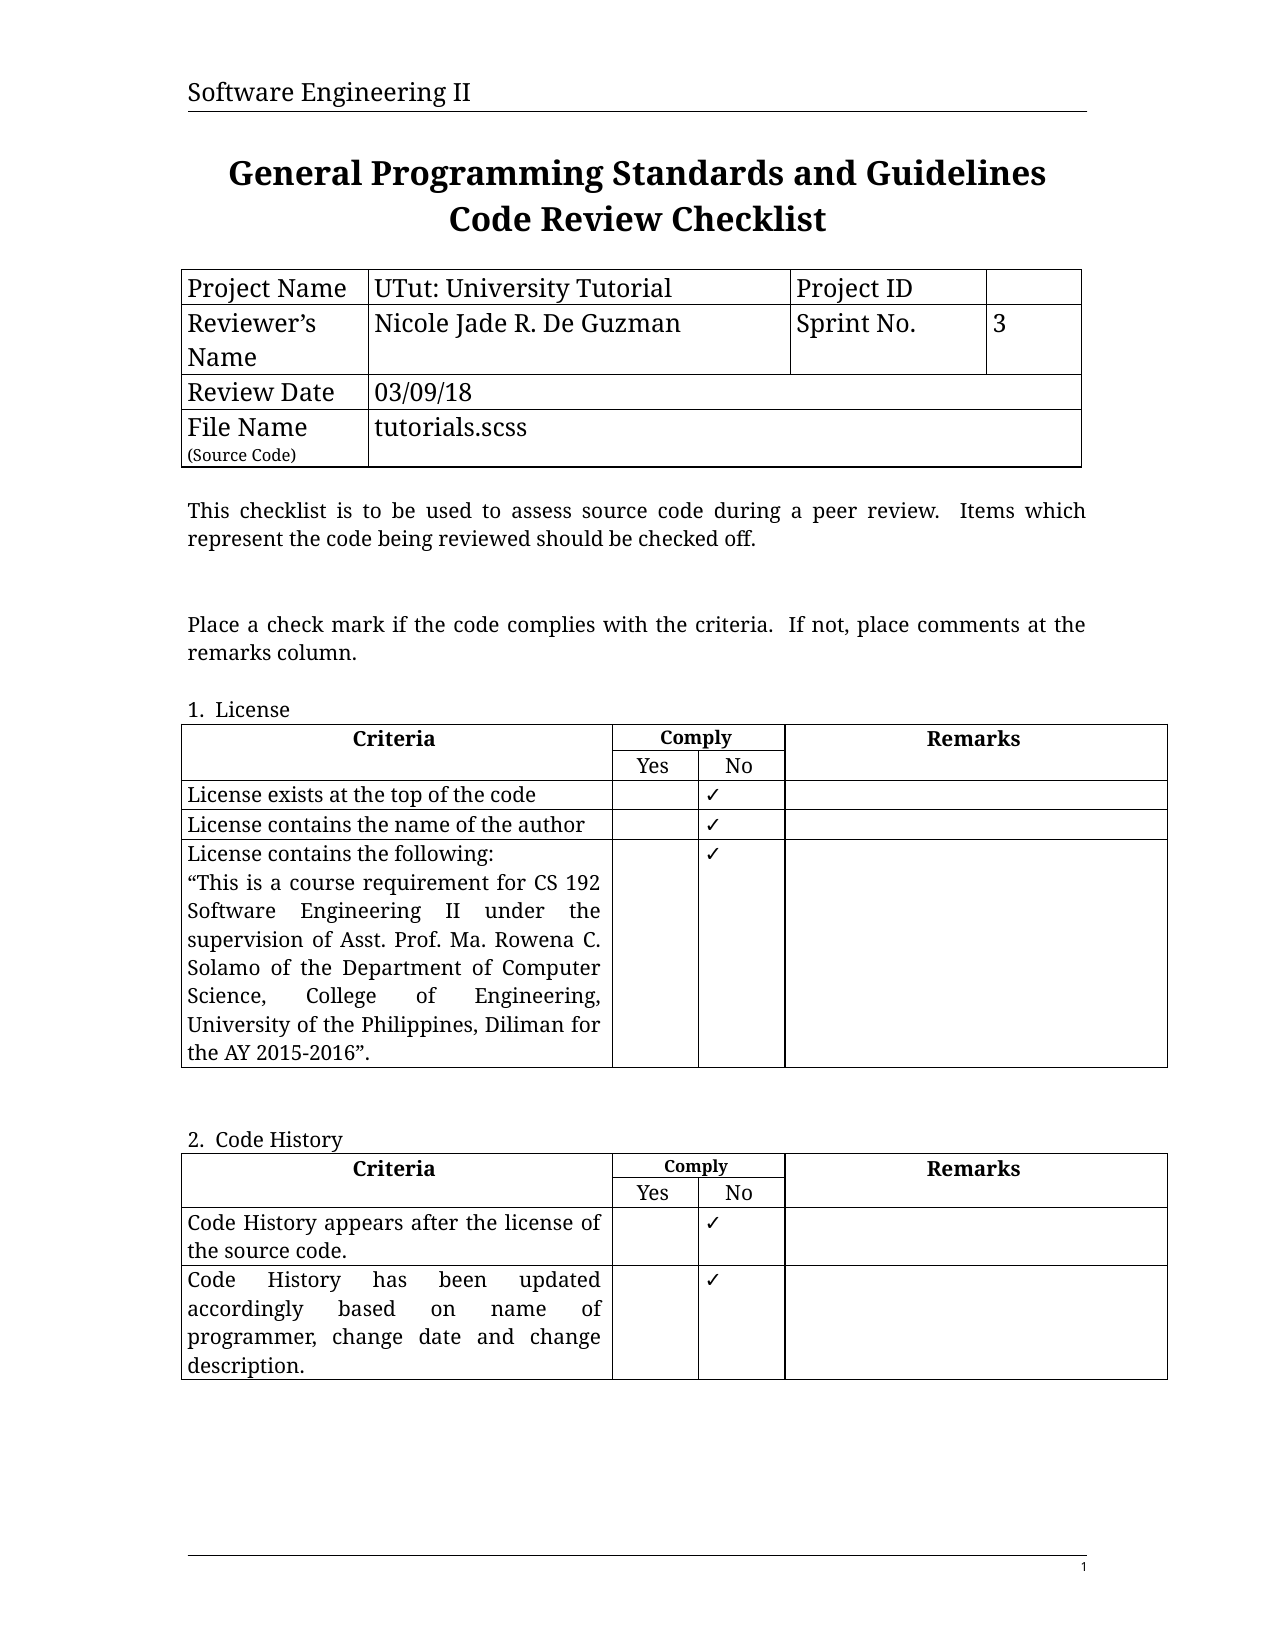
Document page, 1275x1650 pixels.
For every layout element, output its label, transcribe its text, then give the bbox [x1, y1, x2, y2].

table_cell Yes [687, 1178, 698, 1207]
table_cell No [699, 751, 704, 779]
table_cell Yes [687, 751, 698, 779]
table_cell ✓ [699, 810, 704, 838]
text General Programming Standards and Guidelines Code Review Checklist [187, 150, 1087, 241]
text This checklist is to be used to assess source code during a peer review. Items which represent the code being reviewed should be checked off. [187, 496, 1087, 553]
table_cell [613, 1208, 698, 1264]
text 1. License [187, 695, 1087, 723]
table_cell ✓ [699, 1266, 784, 1379]
table_cell [786, 840, 1167, 1067]
table_cell Yes [613, 751, 618, 779]
table_header Comply [774, 1154, 784, 1177]
table_cell Reviewer’s Name [182, 305, 187, 373]
table_cell 03/09/18 [1070, 375, 1081, 409]
table_cell ✓ [699, 781, 704, 809]
table_cell Yes [613, 1178, 618, 1207]
table_cell ✓ [774, 810, 784, 838]
table_cell [786, 1266, 1167, 1379]
table_cell ✓ [699, 1208, 784, 1264]
table_cell [786, 1208, 1167, 1264]
table_cell Nicole Jade R. De Guzman [369, 305, 790, 373]
table_header Remarks [786, 1154, 1167, 1207]
table_cell 3 [987, 305, 1081, 373]
table_cell ✓ [774, 781, 784, 809]
table_header Criteria [182, 1154, 612, 1207]
table_header Project Name [357, 270, 368, 304]
table_header Comply [613, 725, 618, 750]
table_cell No [774, 751, 784, 779]
table_cell No [699, 1178, 704, 1207]
table_header Criteria [182, 725, 612, 779]
table_cell [687, 781, 698, 809]
table_cell [613, 840, 698, 1067]
table_cell File Name (Source Code) [357, 410, 368, 466]
table_cell [687, 810, 698, 838]
table_cell [1156, 810, 1167, 838]
table_cell [786, 810, 791, 838]
table_cell Review Date [357, 375, 368, 409]
table_cell [613, 781, 618, 809]
table_cell [613, 1266, 698, 1379]
text 2. Code History [187, 1125, 1087, 1153]
table_header Comply [774, 725, 784, 750]
table_header [1070, 270, 1081, 304]
table_cell No [774, 1178, 784, 1207]
table_cell [613, 810, 618, 838]
table_cell ✓ [699, 840, 784, 1067]
table_cell 03/09/18 [369, 375, 374, 409]
table_cell tutorials.scss [369, 410, 1081, 466]
table_cell [1156, 781, 1167, 809]
text Place a check mark if the code complies with the criteria. If not, place comments at the remarks column. [187, 610, 1087, 667]
table_header Remarks [786, 725, 1167, 779]
table_header Project ID [976, 270, 986, 304]
table_cell Reviewer’s Name [357, 305, 368, 373]
table_header [987, 270, 992, 304]
table_cell [786, 781, 791, 809]
table_cell Sprint No. [791, 305, 986, 373]
